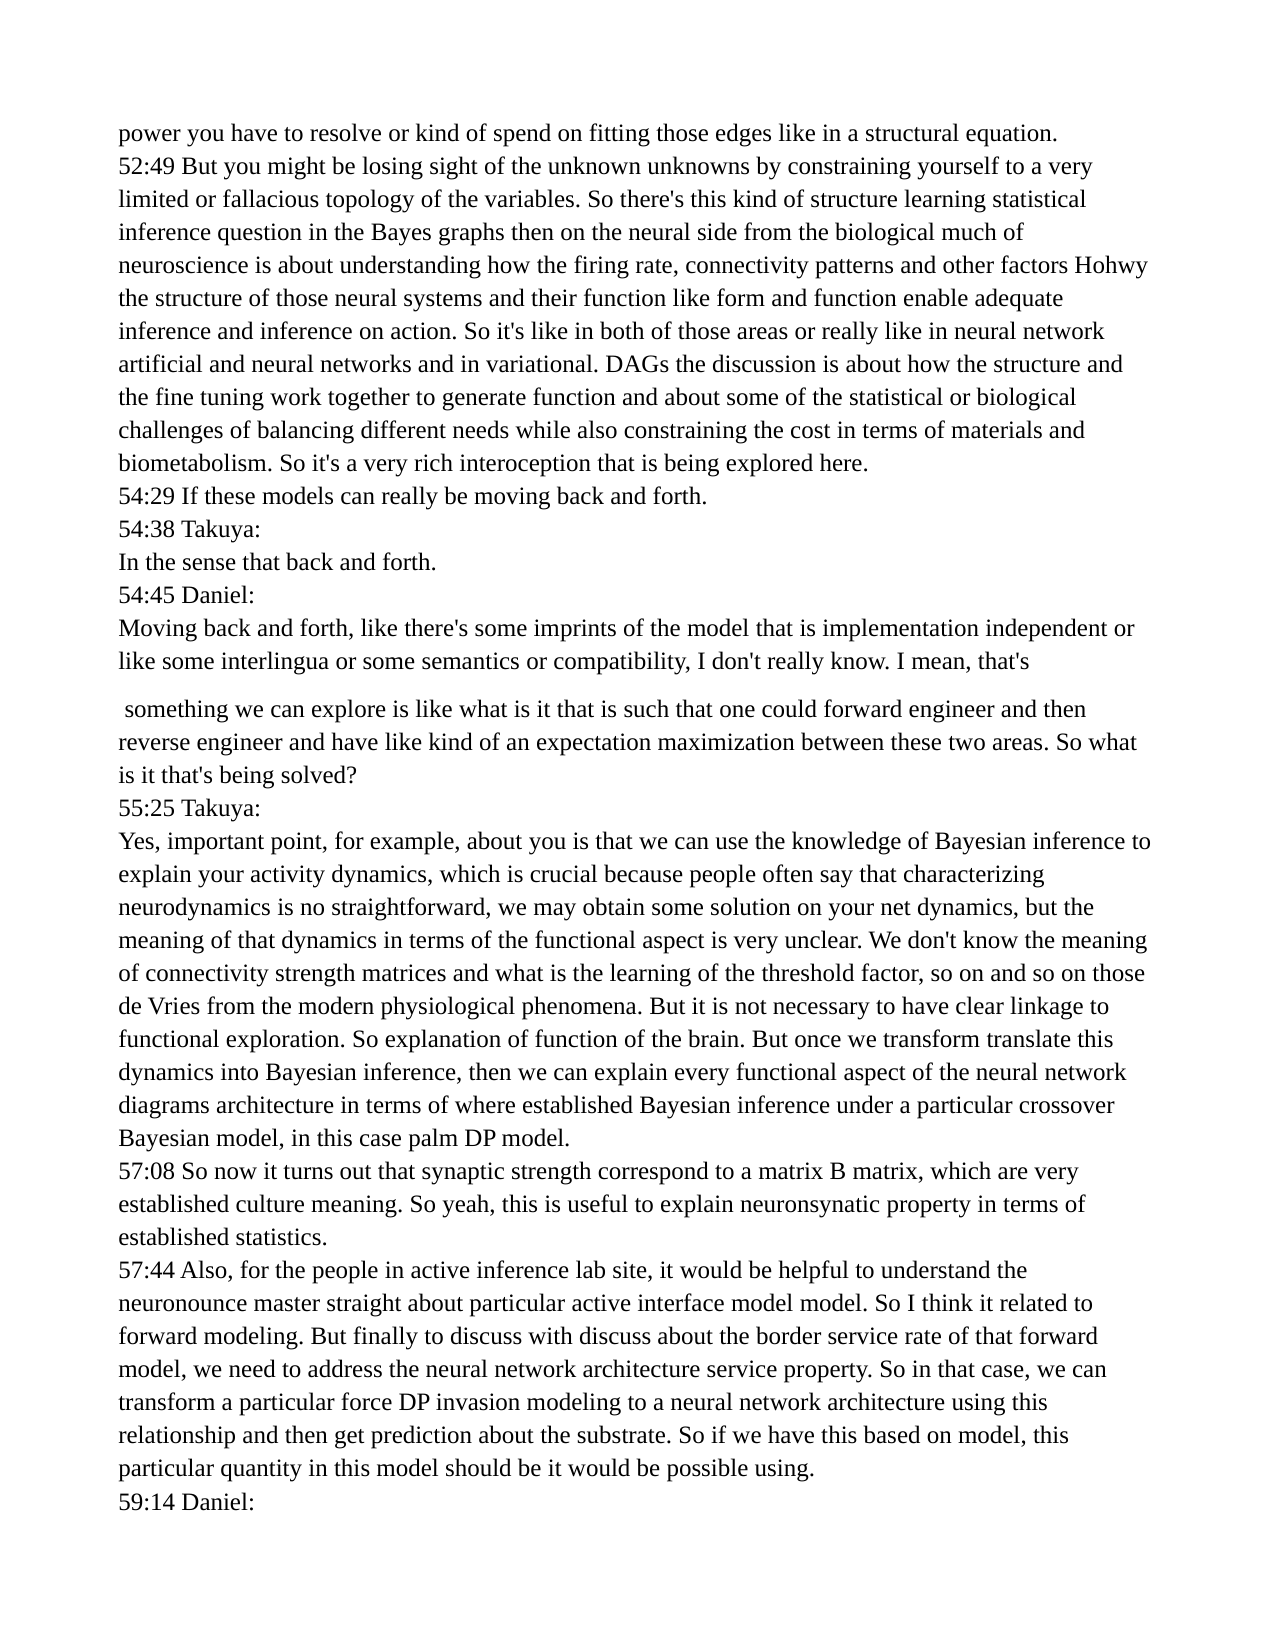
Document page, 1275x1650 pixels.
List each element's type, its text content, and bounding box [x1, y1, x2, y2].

text something we can explore is like what is it that is such that one could forward engineer and then reverse engineer and have like kind of an expectation maximization between these two areas. So what is it that's being solved? 55:25 Takuya: Yes, important point, for example, about you is that we can use the knowledge of Bayesian inference to explain your activity dynamics, which is crucial because people often say that characterizing neurodynamics is no straightforward, we may obtain some solution on your net dynamics, but the meaning of that dynamics in terms of the functional aspect is very unclear. We don't know the meaning of connectivity strength matrices and what is the learning of the threshold factor, so on and so on those de Vries from the modern physiological phenomena. But it is not necessary to have clear linkage to functional exploration. So explanation of function of the brain. But once we transform translate this dynamics into Bayesian inference, then we can explain every functional aspect of the neural network diagrams architecture in terms of where established Bayesian inference under a particular crossover Bayesian model, in this case palm DP model. 57:08 So now it turns out that synaptic strength correspond to a matrix B matrix, which are very established culture meaning. So yeah, this is useful to explain neuronsynatic property in terms of established statistics. 57:44 Also, for the people in active inference lab site, it would be helpful to understand the neuronounce master straight about particular active interface model model. So I think it related to forward modeling. But finally to discuss with discuss about the border service rate of that forward model, we need to address the neural network architecture service property. So in that case, we can transform a particular force DP invasion modeling to a neural network architecture using this relationship and then get prediction about the substrate. So if we have this based on model, this particular quantity in this model should be it would be possible using. 59:14 Daniel: [118, 694, 1157, 1515]
text power you have to resolve or kind of spend on fitting those edges like in a structural equation. 52:49 But you might be losing sight of the unknown unknowns by constraining yourself to a very limited or fallacious topology of the variables. So there's this kind of structure learning statistical inference question in the Bayes graphs then on the neural side from the biological much of neuroscience is about understanding how the firing rate, connectivity patterns and other factors Hohwy the structure of those neural systems and their function like form and function enable adequate inference and inference on action. So it's like in both of those areas or really like in neural network artificial and neural networks and in variational. DAGs the discussion is about how the structure and the fine tuning work together to generate function and about some of the statistical or biological challenges of balancing different needs while also constraining the cost in terms of materials and biometabolism. So it's a very rich interoception that is being explored here. 54:29 If these models can really be moving back and forth. 54:38 Takuya: In the sense that back and forth. 54:45 Daniel: Moving back and forth, like there's some imprints of the model that is implementation independent or like some interlingua or some semantics or compatibility, I don't really know. I mean, that's [118, 118, 1157, 675]
